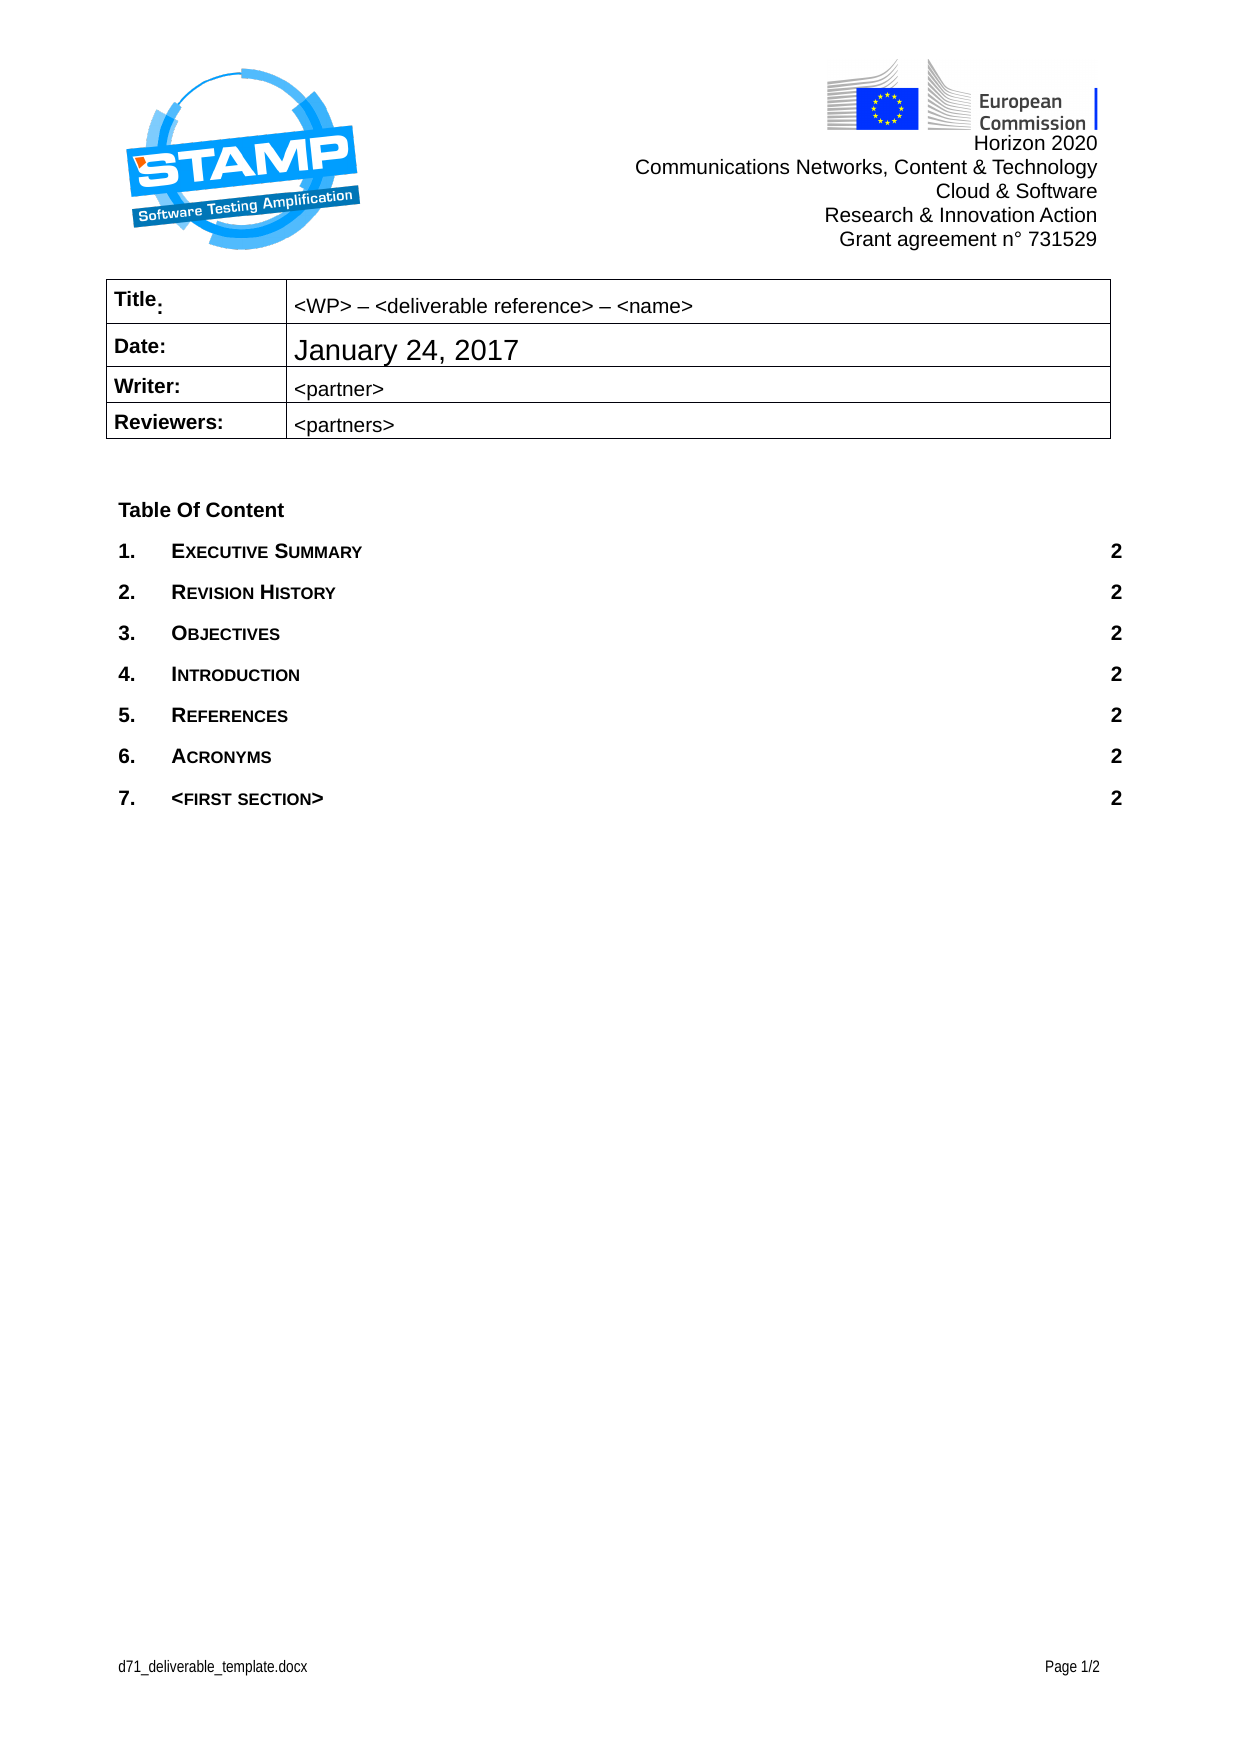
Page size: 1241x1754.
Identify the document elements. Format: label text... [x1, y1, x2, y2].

text 4. Introduction 2 [118, 662, 1122, 686]
text 3. Objectives 2 [118, 621, 1122, 645]
table_cell <partner> [287, 367, 1110, 402]
table_cell <partners> [287, 403, 1110, 438]
picture [118, 59, 368, 260]
text 7. <first section> 2 [118, 786, 1122, 809]
text 2. Revision History 2 [118, 580, 1122, 604]
table_header Title: [107, 280, 286, 323]
table_header <WP> – <deliverable reference> – <name> [287, 280, 1110, 323]
text 6. Acronyms 2 [118, 744, 1122, 768]
picture [827, 59, 1098, 130]
text 5. References 2 [118, 703, 1122, 727]
table_cell January 24, 2017 [287, 324, 1110, 366]
table_cell Date: [107, 324, 286, 366]
table_cell Reviewers: [107, 403, 286, 438]
text 1. Executive Summary 2 [118, 539, 1122, 563]
table_cell Writer: [107, 367, 286, 402]
title Table Of Content [118, 497, 1122, 521]
